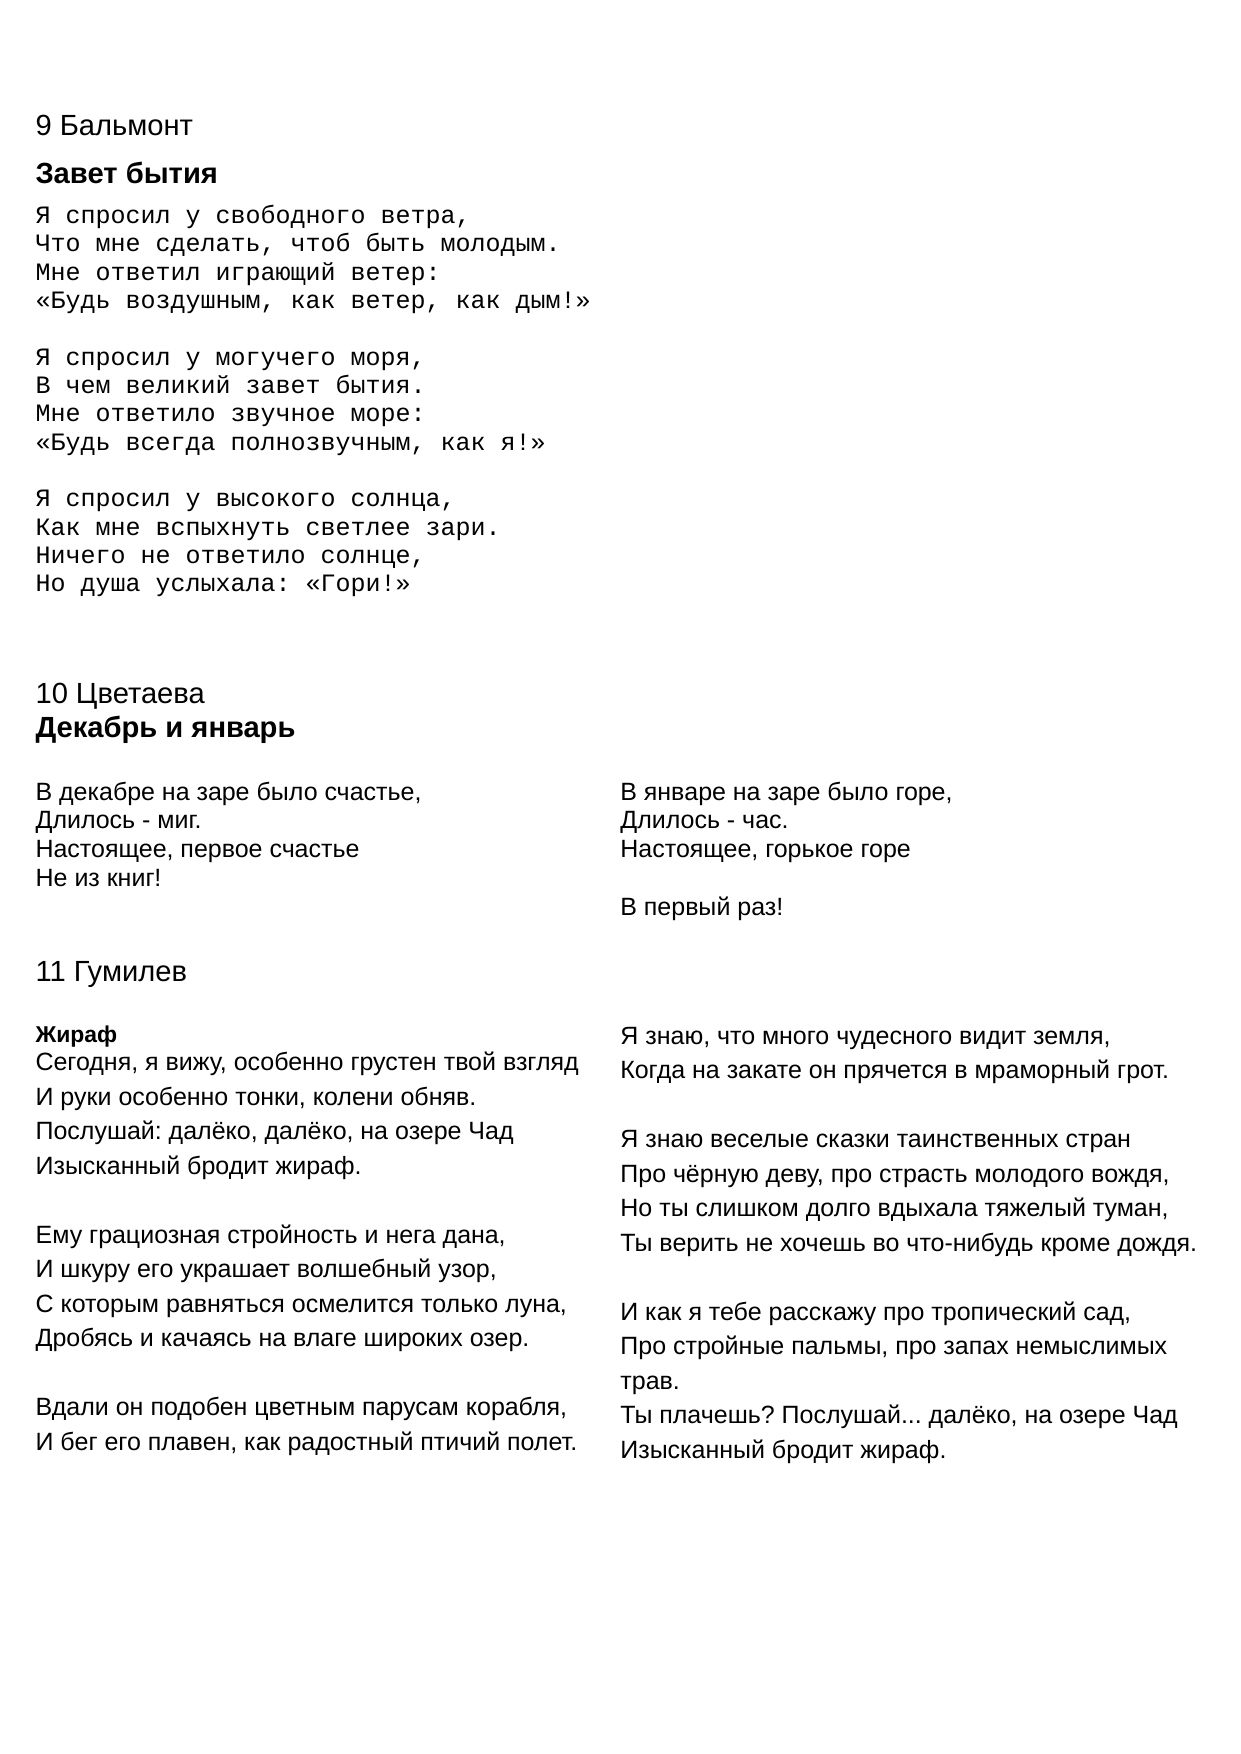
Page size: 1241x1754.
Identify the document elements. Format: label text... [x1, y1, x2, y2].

text Жираф [35, 1021, 620, 1047]
text Мне ответило звучное море: [35, 401, 1205, 429]
text Что мне сделать, чтоб быть молодым. [35, 231, 1205, 259]
text Я спросил у могучего моря, [35, 344, 1205, 373]
text «Будь воздушным, как ветер, как дым!» [35, 288, 1205, 316]
text «Будь всегда полнозвучным, как я!» [35, 429, 1205, 458]
text Ничего не ответило солнце, [35, 543, 1205, 571]
subtitle Завет бытия [35, 157, 1205, 190]
text Как мне вспыхнуть светлее зари. [35, 514, 1205, 543]
text 10 Цветаева [35, 676, 1205, 709]
text Но душа услыхала: «Гори!» [35, 571, 1205, 599]
text В декабре на заре было счастье, Длилось - миг. Настоящее, первое счастье Не из книг! В январе на заре было горе, Длилось - час. Настоящее, горькое горе В первый раз! [35, 777, 1205, 920]
text 9 Бальмонт [35, 108, 1205, 142]
text Декабрь и январь [35, 709, 1205, 777]
text 11 Гумилев [35, 954, 1205, 987]
text Я спросил у свободного ветра, [35, 203, 1205, 231]
text В чем великий завет бытия. [35, 373, 1205, 401]
text Сегодня, я вижу, особенно грустен твой взгляд И руки особенно тонки, колени обняв. Послушай: далёко, далёко, на озере Чад Изысканный бродит жираф. Ему грациозная стройность и нега дана, И шкуру его украшает волшебный узор, С которым равняться осмелится только луна, Дробясь и качаясь на влаге широких озер. Вдали он подобен цветным парусам корабля, И бег его плавен, как радостный птичий полет. Я знаю, что много чудесного видит земля, Когда на закате он прячется в мраморный грот. Я знаю веселые сказки таинственных стран Про чёрную деву, про страсть молодого вождя, Но ты слишком долго вдыхала тяжелый туман, Ты верить не хочешь во что-нибудь кроме дождя. И как я тебе расскажу про тропический сад, Про стройные пальмы, про запах немыслимых трав. Ты плачешь? Послушай... далёко, на озере Чад Изысканный бродит жираф. [35, 1021, 1205, 1463]
text Мне ответил играющий ветер: [35, 259, 1205, 288]
text Я спросил у высокого солнца, [35, 486, 1205, 514]
